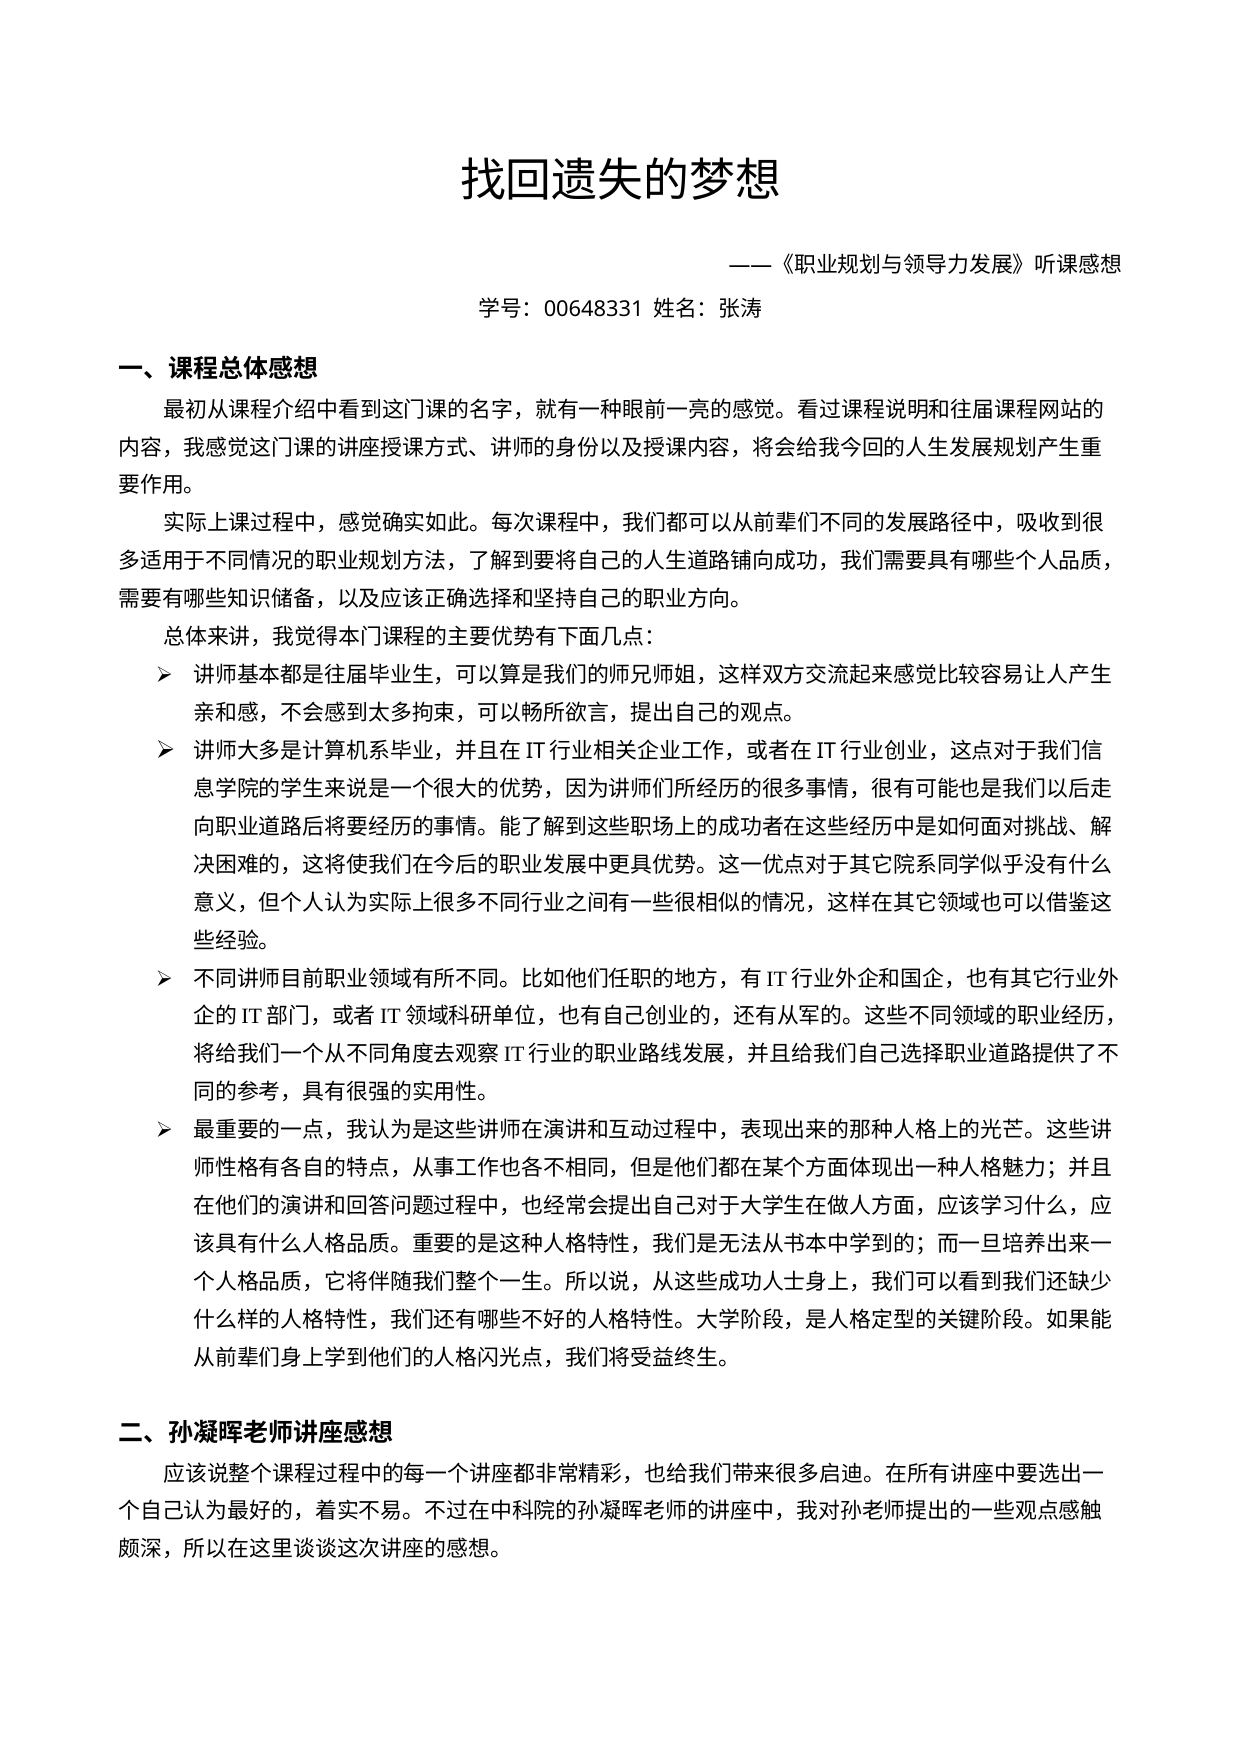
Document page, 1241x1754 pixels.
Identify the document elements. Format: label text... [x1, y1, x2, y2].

list 讲师基本都是往届毕业生，可以算是我们的师兄师姐，这样双方交流起来感觉比较容易让人产生亲和感，不会感到太多拘束，可以畅所欲言，提出自己的观点。 [156, 657, 1122, 727]
text 一、课程总体感想 [118, 348, 1122, 384]
list 不同讲师目前职业领域有所不同。比如他们任职的地方，有IT行业外企和国企，也有其它行业外企的IT部门，或者IT领域科研单位，也有自己创业的，还有从军的。这些不同领域的职业经历，将给我们一个从不同角度去观察IT行业的职业路线发展，并且给我们自己选择职业道路提供了不同的参考，具有很强的实用性。 [156, 961, 1122, 1106]
text 最初从课程介绍中看到这门课的名字，就有一种眼前一亮的感觉。看过课程说明和往届课程网站的内容，我感觉这门课的讲座授课方式、讲师的身份以及授课内容，将会给我今回的人生发展规划产生重要作用。 [118, 392, 1122, 499]
text 学号：00648331 姓名：张涛 [118, 291, 1122, 323]
list 最重要的一点，我认为是这些讲师在演讲和互动过程中，表现出来的那种人格上的光芒。这些讲师性格有各自的特点，从事工作也各不相同，但是他们都在某个方面体现出一种人格魅力；并且在他们的演讲和回答问题过程中，也经常会提出自己对于大学生在做人方面，应该学习什么，应该具有什么人格品质。重要的是这种人格特性，我们是无法从书本中学到的；而一旦培养出来一个人格品质，它将伴随我们整个一生。所以说，从这些成功人士身上，我们可以看到我们还缺少什么样的人格特性，我们还有哪些不好的人格特性。大学阶段，是人格定型的关键阶段。如果能从前辈们身上学到他们的人格闪光点，我们将受益终生。 [156, 1112, 1122, 1371]
subtitle 找回遗失的梦想 [118, 143, 1122, 209]
list 讲师大多是计算机系毕业，并且在IT行业相关企业工作，或者在IT行业创业，这点对于我们信息学院的学生来说是一个很大的优势，因为讲师们所经历的很多事情，很有可能也是我们以后走向职业道路后将要经历的事情。能了解到这些职场上的成功者在这些经历中是如何面对挑战、解决困难的，这将使我们在今后的职业发展中更具优势。这一优点对于其它院系同学似乎没有什么意义，但个人认为实际上很多不同行业之间有一些很相似的情况，这样在其它领域也可以借鉴这些经验。 [156, 733, 1122, 954]
text 二、孙凝晖老师讲座感想 [118, 1412, 1122, 1448]
text 总体来讲，我觉得本门课程的主要优势有下面几点： [118, 619, 1122, 651]
text 实际上课过程中，感觉确实如此。每次课程中，我们都可以从前辈们不同的发展路径中，吸收到很多适用于不同情况的职业规划方法，了解到要将自己的人生道路铺向成功，我们需要具有哪些个人品质，需要有哪些知识储备，以及应该正确选择和坚持自己的职业方向。 [118, 505, 1122, 613]
text 应该说整个课程过程中的每一个讲座都非常精彩，也给我们带来很多启迪。在所有讲座中要选出一个自己认为最好的，着实不易。不过在中科院的孙凝晖老师的讲座中，我对孙老师提出的一些观点感触颇深，所以在这里谈谈这次讲座的感想。 [118, 1456, 1122, 1563]
subtitle ——《职业规划与领导力发展》听课感想 [118, 247, 1122, 279]
